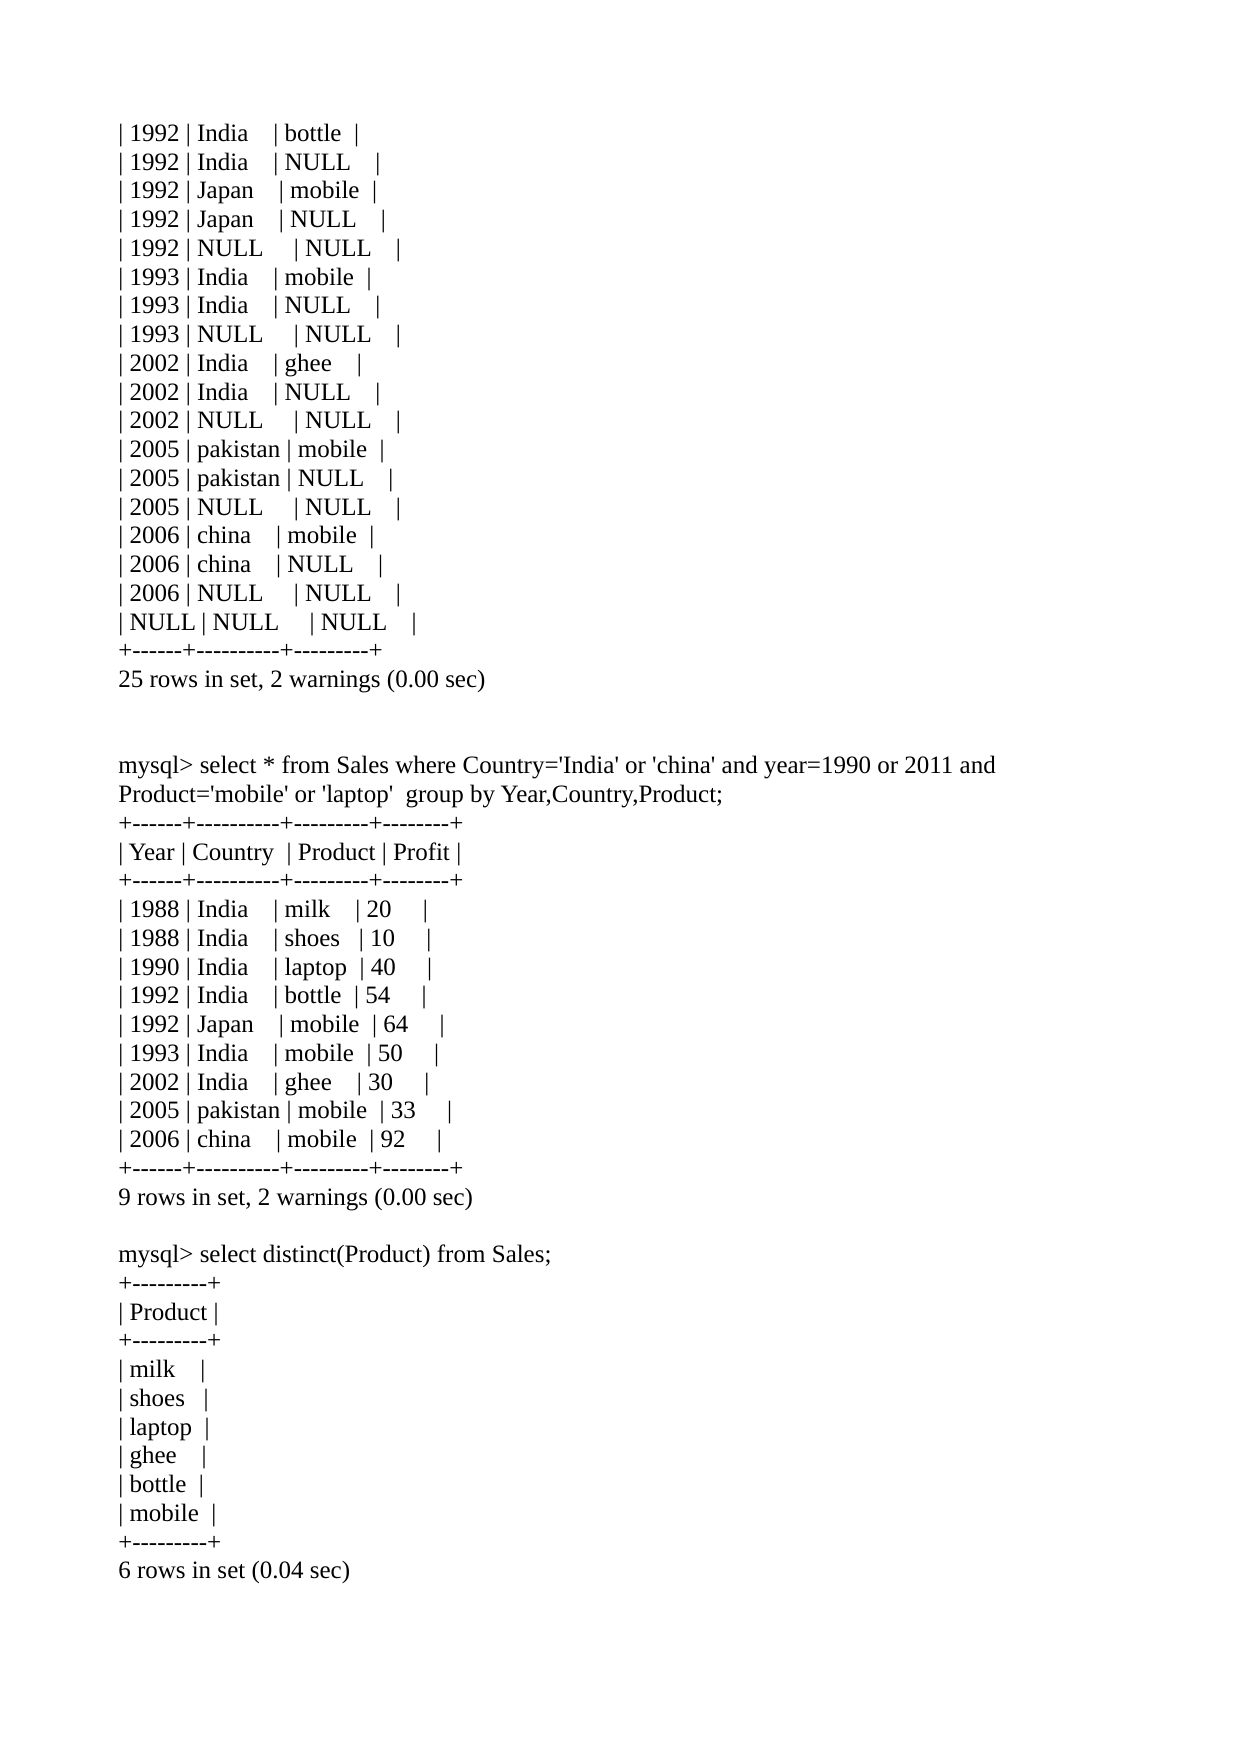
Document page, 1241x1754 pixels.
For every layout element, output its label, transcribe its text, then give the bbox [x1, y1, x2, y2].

text | 1992 | India | bottle | 54 | [118, 981, 1122, 1009]
text mysql> select distinct(Product) from Sales; [118, 1239, 1122, 1268]
text +------+----------+---------+--------+ [118, 808, 1122, 837]
text | 2006 | china | NULL | [118, 549, 1122, 578]
text | laptop | [118, 1412, 1122, 1441]
text | 2006 | NULL | NULL | [118, 578, 1122, 607]
text 9 rows in set, 2 warnings (0.00 sec) [118, 1182, 1122, 1211]
text | mobile | [118, 1498, 1122, 1527]
text | NULL | NULL | NULL | [118, 607, 1122, 636]
text | shoes | [118, 1383, 1122, 1412]
text | 1988 | India | milk | 20 | [118, 894, 1122, 923]
text | 1993 | NULL | NULL | [118, 319, 1122, 348]
text | 2005 | pakistan | mobile | 33 | [118, 1096, 1122, 1124]
text | 2005 | NULL | NULL | [118, 492, 1122, 521]
text | 2005 | pakistan | NULL | [118, 463, 1122, 492]
text | 1993 | India | NULL | [118, 291, 1122, 319]
text | Year | Country | Product | Profit | [118, 837, 1122, 866]
text 25 rows in set, 2 warnings (0.00 sec) [118, 664, 1122, 693]
text 6 rows in set (0.04 sec) [118, 1556, 1122, 1584]
text +---------+ [118, 1326, 1122, 1354]
text | 1993 | India | mobile | 50 | [118, 1038, 1122, 1067]
text | 2002 | India | ghee | 30 | [118, 1067, 1122, 1096]
text | 1992 | Japan | NULL | [118, 204, 1122, 233]
text +------+----------+---------+--------+ [118, 866, 1122, 894]
text +------+----------+---------+--------+ [118, 1153, 1122, 1182]
text | 2005 | pakistan | mobile | [118, 434, 1122, 463]
text | 1990 | India | laptop | 40 | [118, 952, 1122, 981]
text +------+----------+---------+ [118, 636, 1122, 664]
text | Product | [118, 1297, 1122, 1326]
text | 1988 | India | shoes | 10 | [118, 923, 1122, 952]
text | 1993 | India | mobile | [118, 262, 1122, 291]
text | 1992 | India | NULL | [118, 147, 1122, 176]
text | 2006 | china | mobile | 92 | [118, 1124, 1122, 1153]
text | milk | [118, 1354, 1122, 1383]
text mysql> select * from Sales where Country='India' or 'china' and year=1990 or 2011 and Product='mobile' or 'laptop' group by Year,Country,Product; [118, 751, 1122, 808]
text | 2002 | NULL | NULL | [118, 406, 1122, 434]
text | 2002 | India | NULL | [118, 377, 1122, 406]
text +---------+ [118, 1268, 1122, 1297]
text | 2006 | china | mobile | [118, 521, 1122, 549]
text | 1992 | India | bottle | [118, 118, 1122, 147]
text +---------+ [118, 1527, 1122, 1556]
text | 1992 | Japan | mobile | [118, 176, 1122, 204]
text | 1992 | NULL | NULL | [118, 233, 1122, 262]
text | 1992 | Japan | mobile | 64 | [118, 1009, 1122, 1038]
text | ghee | [118, 1441, 1122, 1469]
text | 2002 | India | ghee | [118, 348, 1122, 377]
text | bottle | [118, 1469, 1122, 1498]
